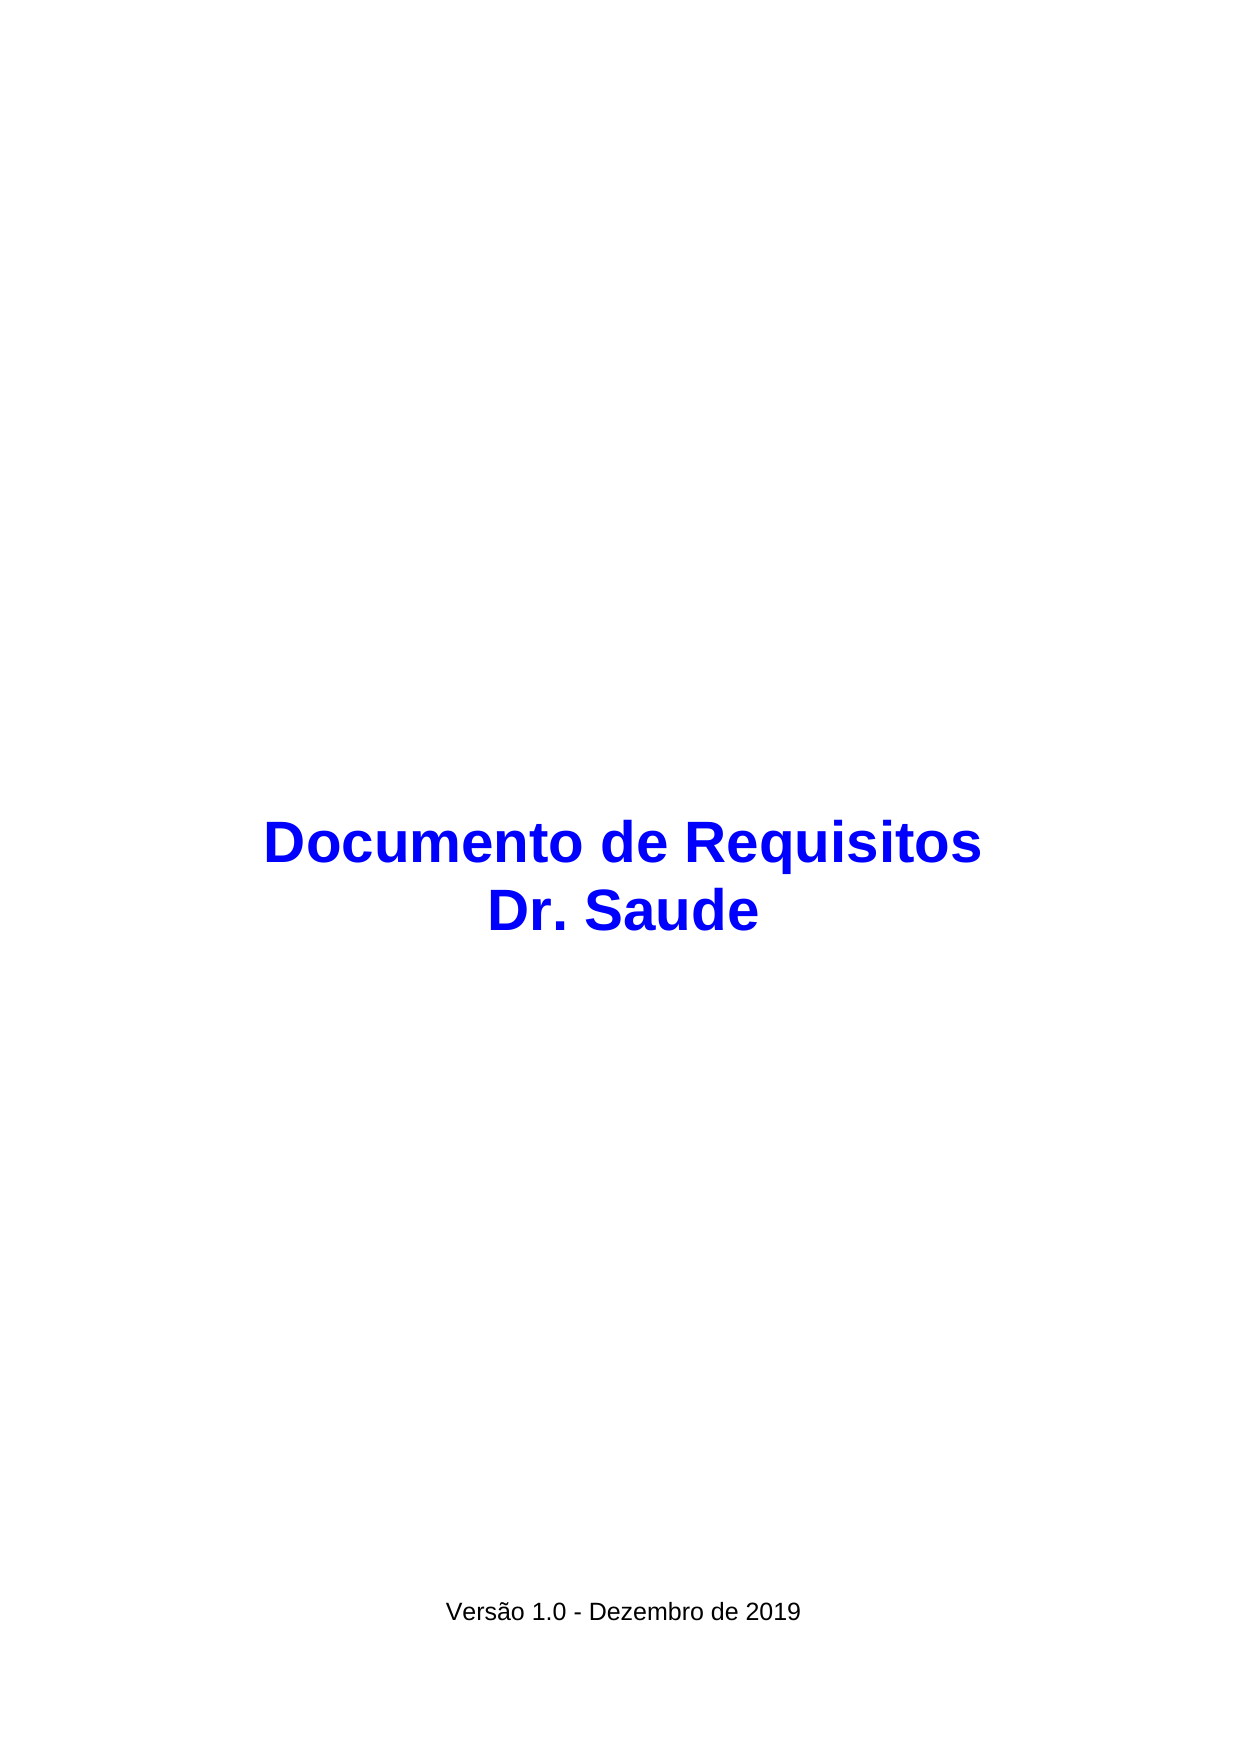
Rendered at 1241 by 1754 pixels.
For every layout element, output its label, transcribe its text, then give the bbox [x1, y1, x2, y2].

text Versão 1.0 - Dezembro de 2019 [153, 1597, 1093, 1625]
text Documento de Requisitos Dr. Saude [153, 808, 1093, 942]
